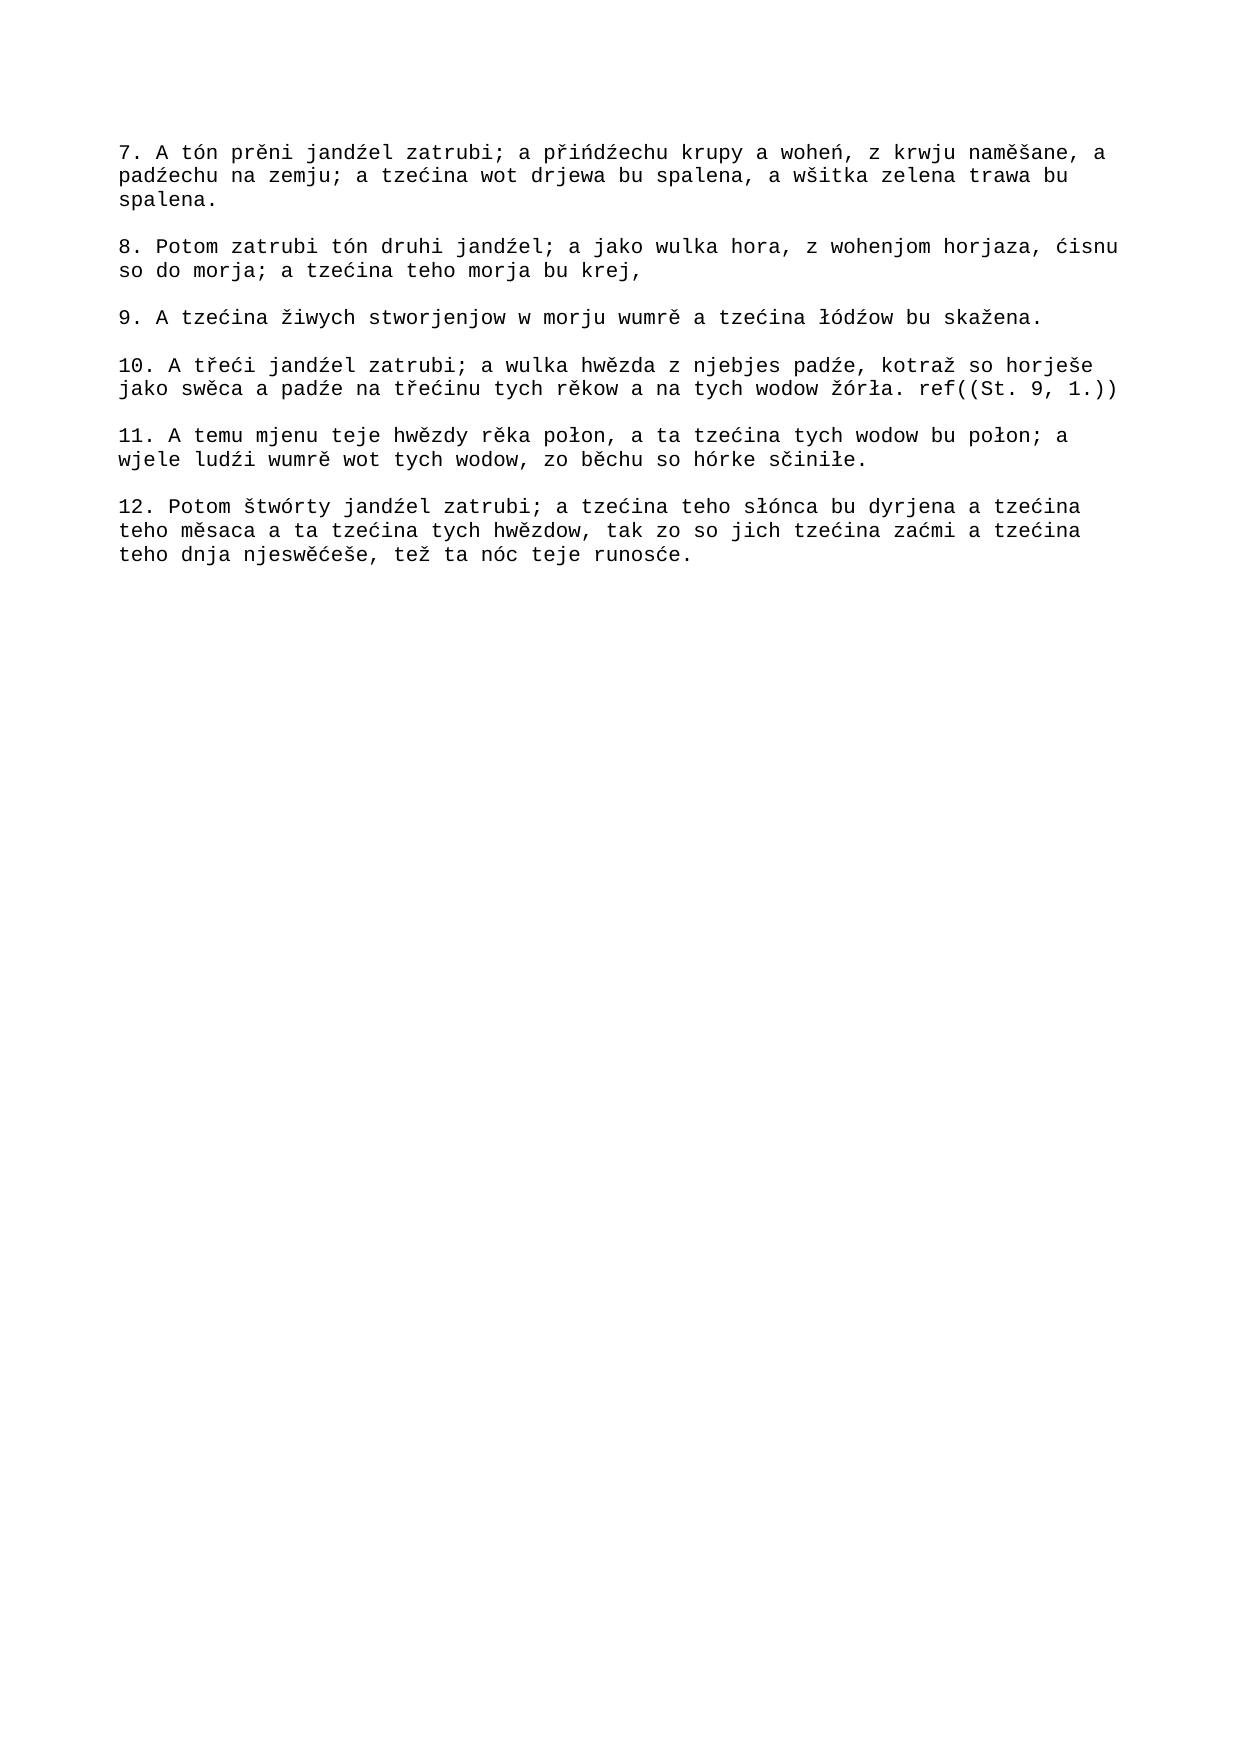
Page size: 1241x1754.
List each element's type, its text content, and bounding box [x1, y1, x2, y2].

text 10. A třeći jandźel zatrubi; a wulka hwězda z njebjes padźe, kotraž so horješe jako swěca a padźe na třećinu tych rěkow a na tych wodow žórła. ref((St. 9, 1.)) [118, 354, 1122, 402]
text 8. Potom zatrubi tón druhi jandźel; a jako wulka hora, z wohenjom horjaza, ćisnu so do morja; a tzećina teho morja bu krej, [118, 236, 1122, 284]
text 9. A tzećina žiwych stworjenjow w morju wumrě a tzećina łódźow bu skažena. [118, 307, 1122, 331]
text 7. A tón prěni jandźel zatrubi; a přińdźechu krupy a woheń, z krwju naměšane, a padźechu na zemju; a tzećina wot drjewa bu spalena, a wšitka zelena trawa bu spalena. [118, 142, 1122, 213]
text 12. Potom štwórty jandźel zatrubi; a tzećina teho słónca bu dyrjena a tzećina teho měsaca a ta tzećina tych hwězdow, tak zo so jich tzećina zaćmi a tzećina teho dnja njeswěćeše, tež ta nóc teje runosće. [118, 496, 1122, 567]
text 11. A temu mjenu teje hwězdy rěka połon, a ta tzećina tych wodow bu połon; a wjele ludźi wumrě wot tych wodow, zo běchu so hórke sčiniłe. [118, 426, 1122, 473]
